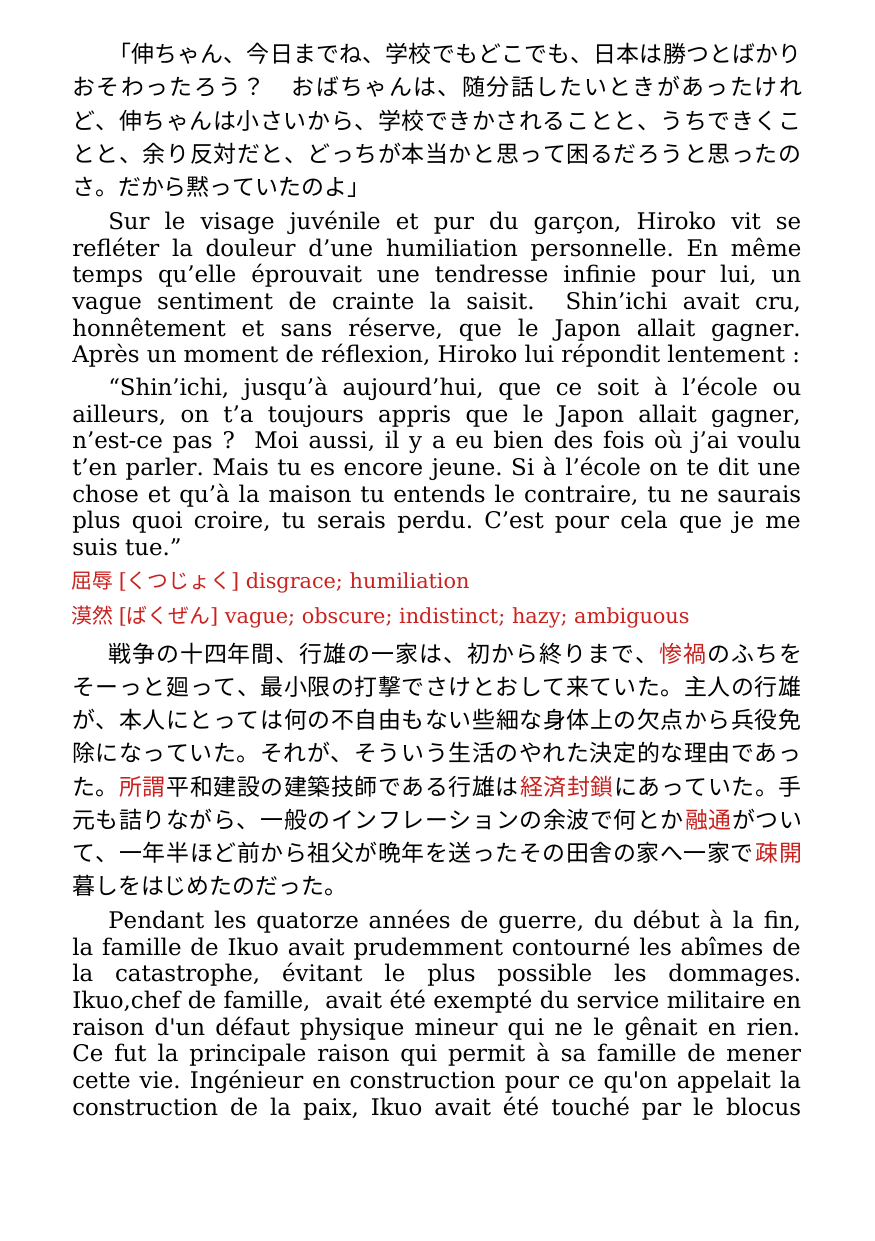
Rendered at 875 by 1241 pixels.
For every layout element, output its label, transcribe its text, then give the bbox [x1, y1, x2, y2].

text 漠然 [ばくぜん] vague; obscure; indistinct; hazy; ambiguous [71, 601, 803, 629]
text Sur le visage juvénile et pur du garçon, Hiroko vit se refléter la douleur d’une humiliation personnelle. En même temps qu’elle éprouvait une tendresse infinie pour lui, un vague sentiment de crainte la saisit. Shin’ichi avait cru, honnêtement et sans réserve, que le Japon allait gagner. Après un moment de réflexion, Hiroko lui répondit lentement : [72, 208, 802, 368]
text “Shin’ichi, jusqu’à aujourd’hui, que ce soit à l’école ou ailleurs, on t’a toujours appris que le Japon allait gagner, n’est-ce pas ? Moi aussi, il y a eu bien des fois où j’ai voulu t’en parler. Mais tu es encore jeune. Si à l’école on te dit une chose et qu’à la maison tu entends le contraire, tu ne saurais plus quoi croire, tu serais perdu. C’est pour cela que je me suis tue.” [72, 374, 802, 561]
text 屈辱 [くつじょく] disgrace; humiliation [71, 567, 803, 595]
text Pendant les quatorze années de guerre, du début à la fin, la famille de Ikuo avait prudemment contourné les abîmes de la catastrophe, évitant le plus possible les dommages. Ikuo,chef de famille, avait été exempté du service militaire en raison d'un défaut physique mineur qui ne le gênait en rien. Ce fut la principale raison qui permit à sa famille de mener cette vie. Ingénieur en construction pour ce qu'on appelait la construction de la paix, Ikuo avait été touché par le blocus [72, 907, 802, 1121]
text 戦争の十四年間、行雄の一家は、初から終りまで、惨禍のふちをそーっと廻って、最小限の打撃でさけとおして来ていた。主人の行雄が、本人にとっては何の不自由もない些細な身体上の欠点から兵役免除になっていた。それが、そういう生活のやれた決定的な理由であった。所謂平和建設の建築技師である行雄は経済封鎖にあっていた。手元も詰りながら、一般のインフレーションの余波で何とか融通がついて、一年半ほど前から祖父が晩年を送ったその田舎の家へ一家で疎開暮しをはじめたのだった。 [72, 635, 802, 901]
text 「伸ちゃん、今日までね、学校でもどこでも、日本は勝つとばかりおそわったろう？ おばちゃんは、随分話したいときがあったけれど、伸ちゃんは小さいから、学校できかされることと、うちできくことと、余り反対だと、どっちが本当かと思って困るだろうと思ったのさ。だから黙っていたのよ」 [72, 36, 802, 202]
